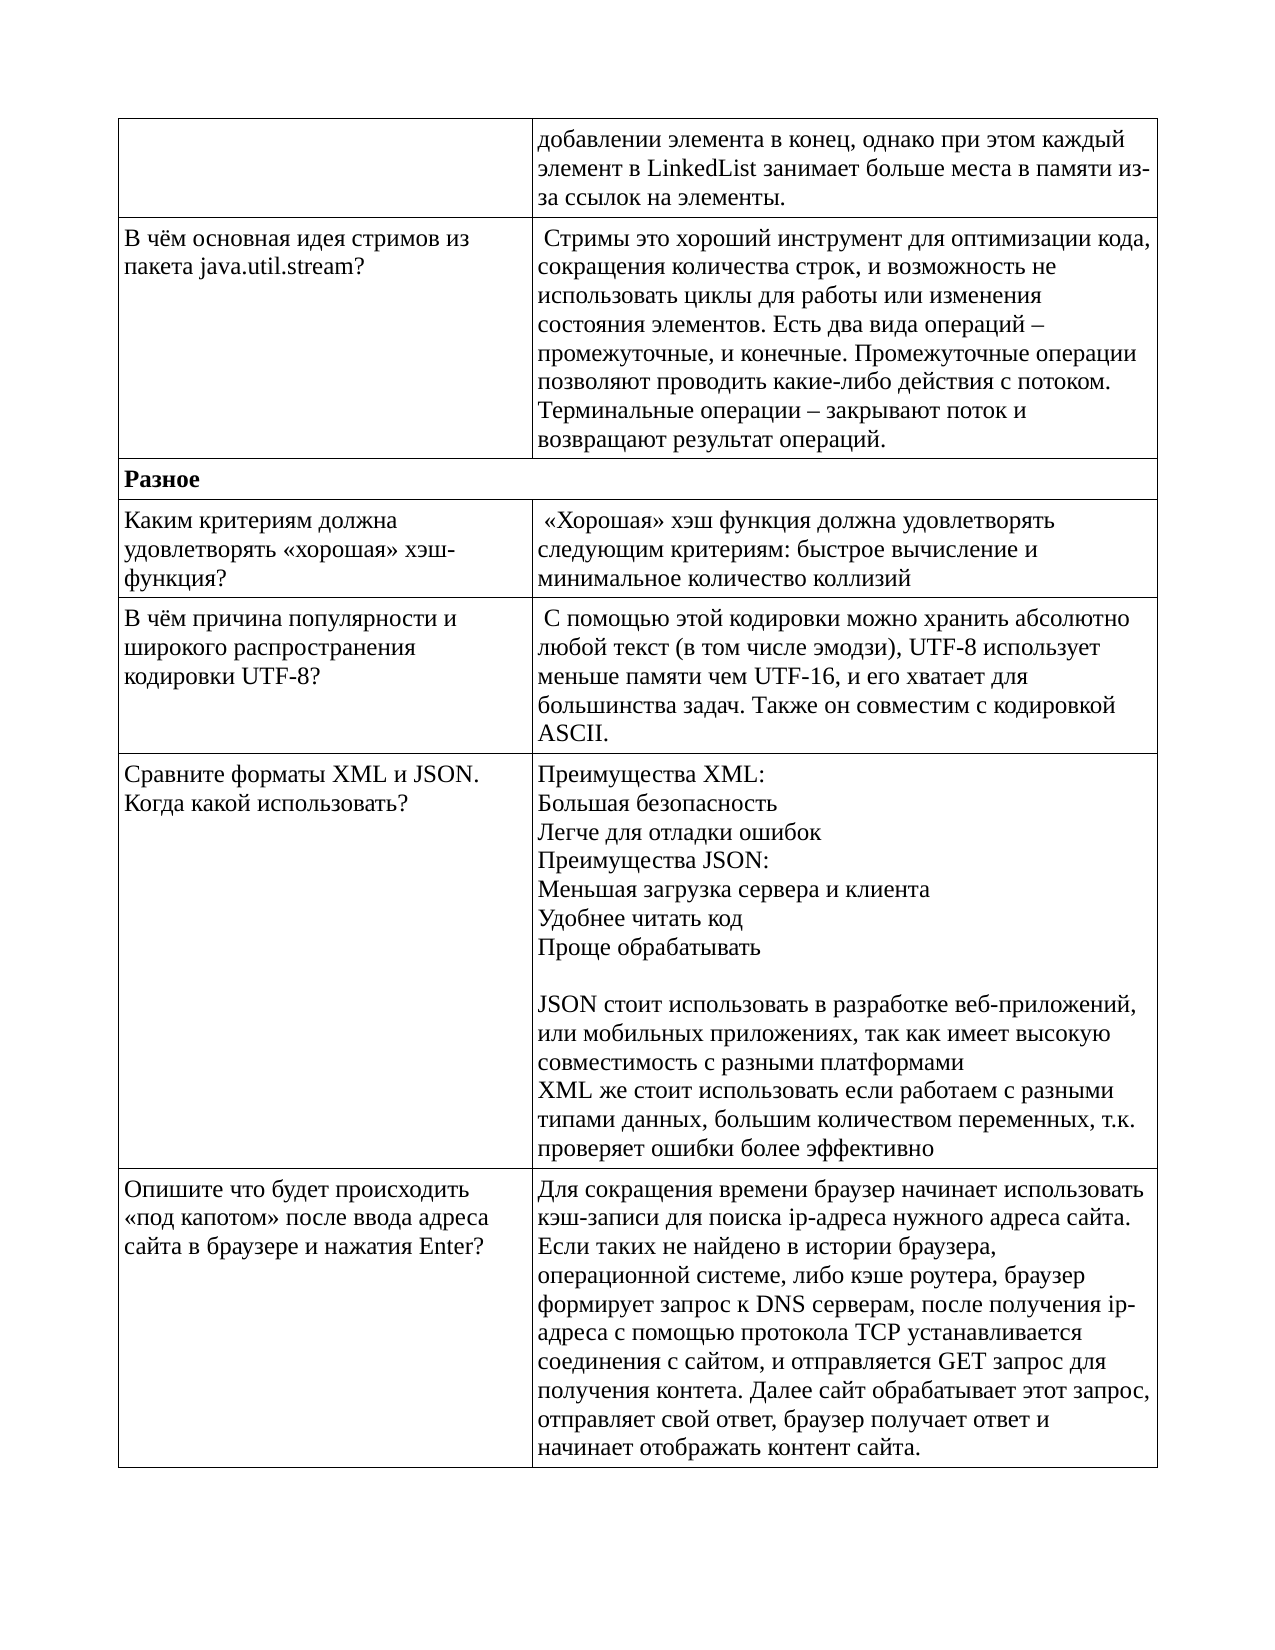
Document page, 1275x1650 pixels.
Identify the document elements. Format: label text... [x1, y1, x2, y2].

table_cell «Хорошая» хэш функция должна удовлетворять следующим критериям: быстрое вычисление и минимальное количество коллизий [533, 500, 1157, 597]
table_cell В чём основная идея стримов из пакета java.util.stream? [119, 218, 532, 458]
table_cell Опишите что будет происходить «под капотом» после ввода адреса сайта в браузере и нажатия Enter? [119, 1169, 532, 1467]
table_cell добавлении элемента в конец, однако при этом каждый элемент в LinkedList занимает больше места в памяти из-за ссылок на элементы. [533, 119, 1157, 216]
table_cell Для сокращения времени браузер начинает использовать кэш-записи для поиска ip-адреса нужного адреса сайта. Если таких не найдено в истории браузера, операционной системе, либо кэше роутера, браузер формирует запрос к DNS серверам, после получения ip-адреса с помощью протокола TCP устанавливается соединения с сайтом, и отправляется GET запрос для получения контета. Далее сайт обрабатывает этот запрос, отправляет свой ответ, браузер получает ответ и начинает отображать контент сайта. [533, 1169, 1157, 1467]
table_cell Сравните форматы XML и JSON. Когда какой использовать? [119, 754, 532, 1167]
table_cell С помощью этой кодировки можно хранить абсолютно любой текст (в том числе эмодзи), UTF-8 использует меньше памяти чем UTF-16, и его хватает для большинства задач. Также он совместим с кодировкой ASCII. [533, 598, 1157, 753]
table_cell Стримы это хороший инструмент для оптимизации кода, сокращения количества строк, и возможность не использовать циклы для работы или изменения состояния элементов. Есть два вида операций – промежуточные, и конечные. Промежуточные операции позволяют проводить какие-либо действия с потоком. Терминальные операции – закрывают поток и возвращают результат операций. [533, 218, 1157, 458]
table_cell Преимущества XML: Большая безопасность Легче для отладки ошибок Преимущества JSON: Меньшая загрузка сервера и клиента Удобнее читать код Проще обрабатывать JSON стоит использовать в разработке веб-приложений, или мобильных приложениях, так как имеет высокую совместимость с разными платформами XML же стоит использовать если работаем с разными типами данных, большим количеством переменных, т.к. проверяет ошибки более эффективно [533, 754, 1157, 1167]
table_cell Каким критериям должна удовлетворять «хорошая» хэш-функция? [119, 500, 532, 597]
table_cell Разное [119, 459, 1157, 499]
table_cell В чём причина популярности и широкого распространения кодировки UTF-8? [119, 598, 532, 753]
table_cell [119, 119, 532, 216]
